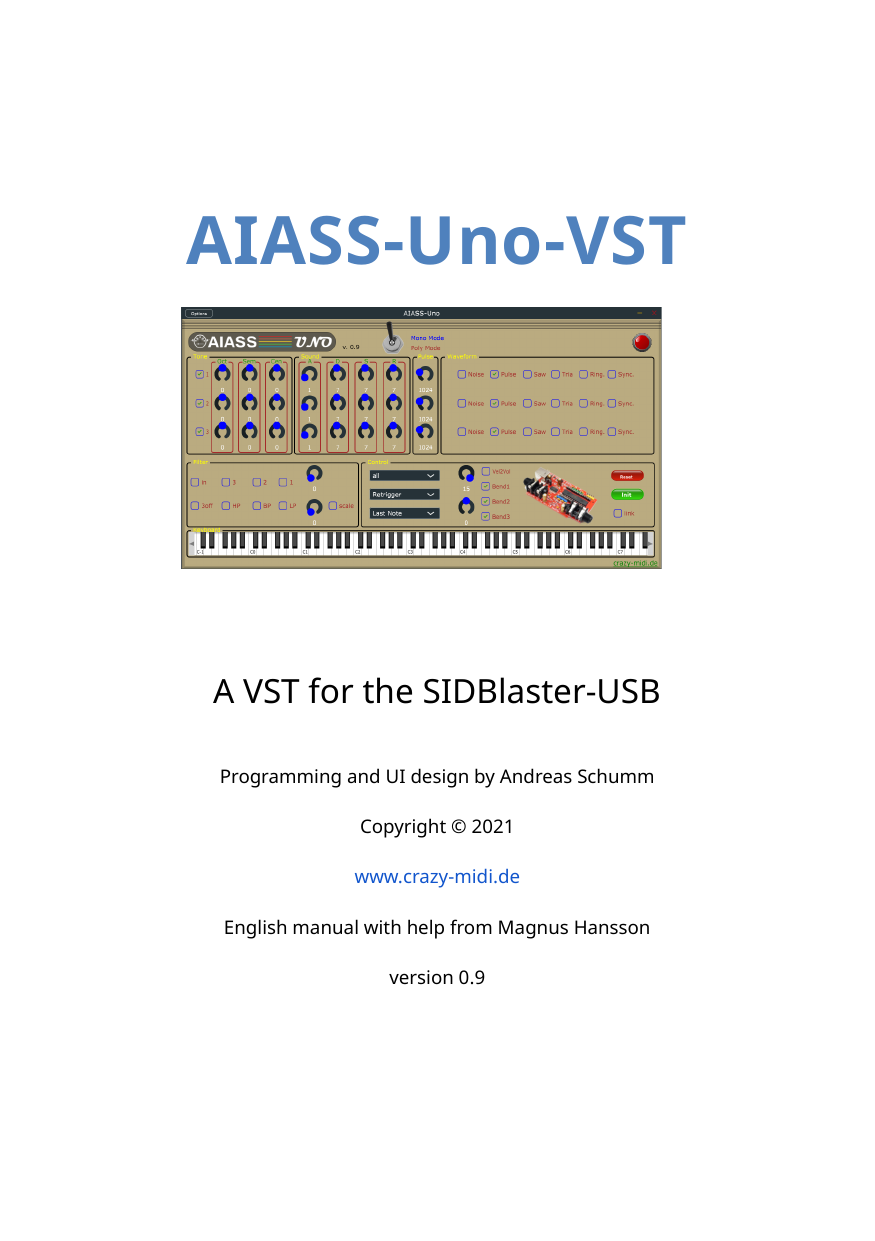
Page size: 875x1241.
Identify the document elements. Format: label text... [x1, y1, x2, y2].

text version 0.9 [118, 964, 756, 989]
text A VST for the SIDBlaster-USB [118, 668, 756, 713]
picture [181, 307, 662, 569]
title AIASS-Uno-VST [118, 193, 756, 284]
text www.crazy-midi.de [118, 864, 756, 889]
text Copyright © 2021 [118, 814, 756, 839]
text English manual with help from Magnus Hansson [118, 914, 756, 939]
text Programming and UI design by Andreas Schumm [118, 764, 756, 789]
